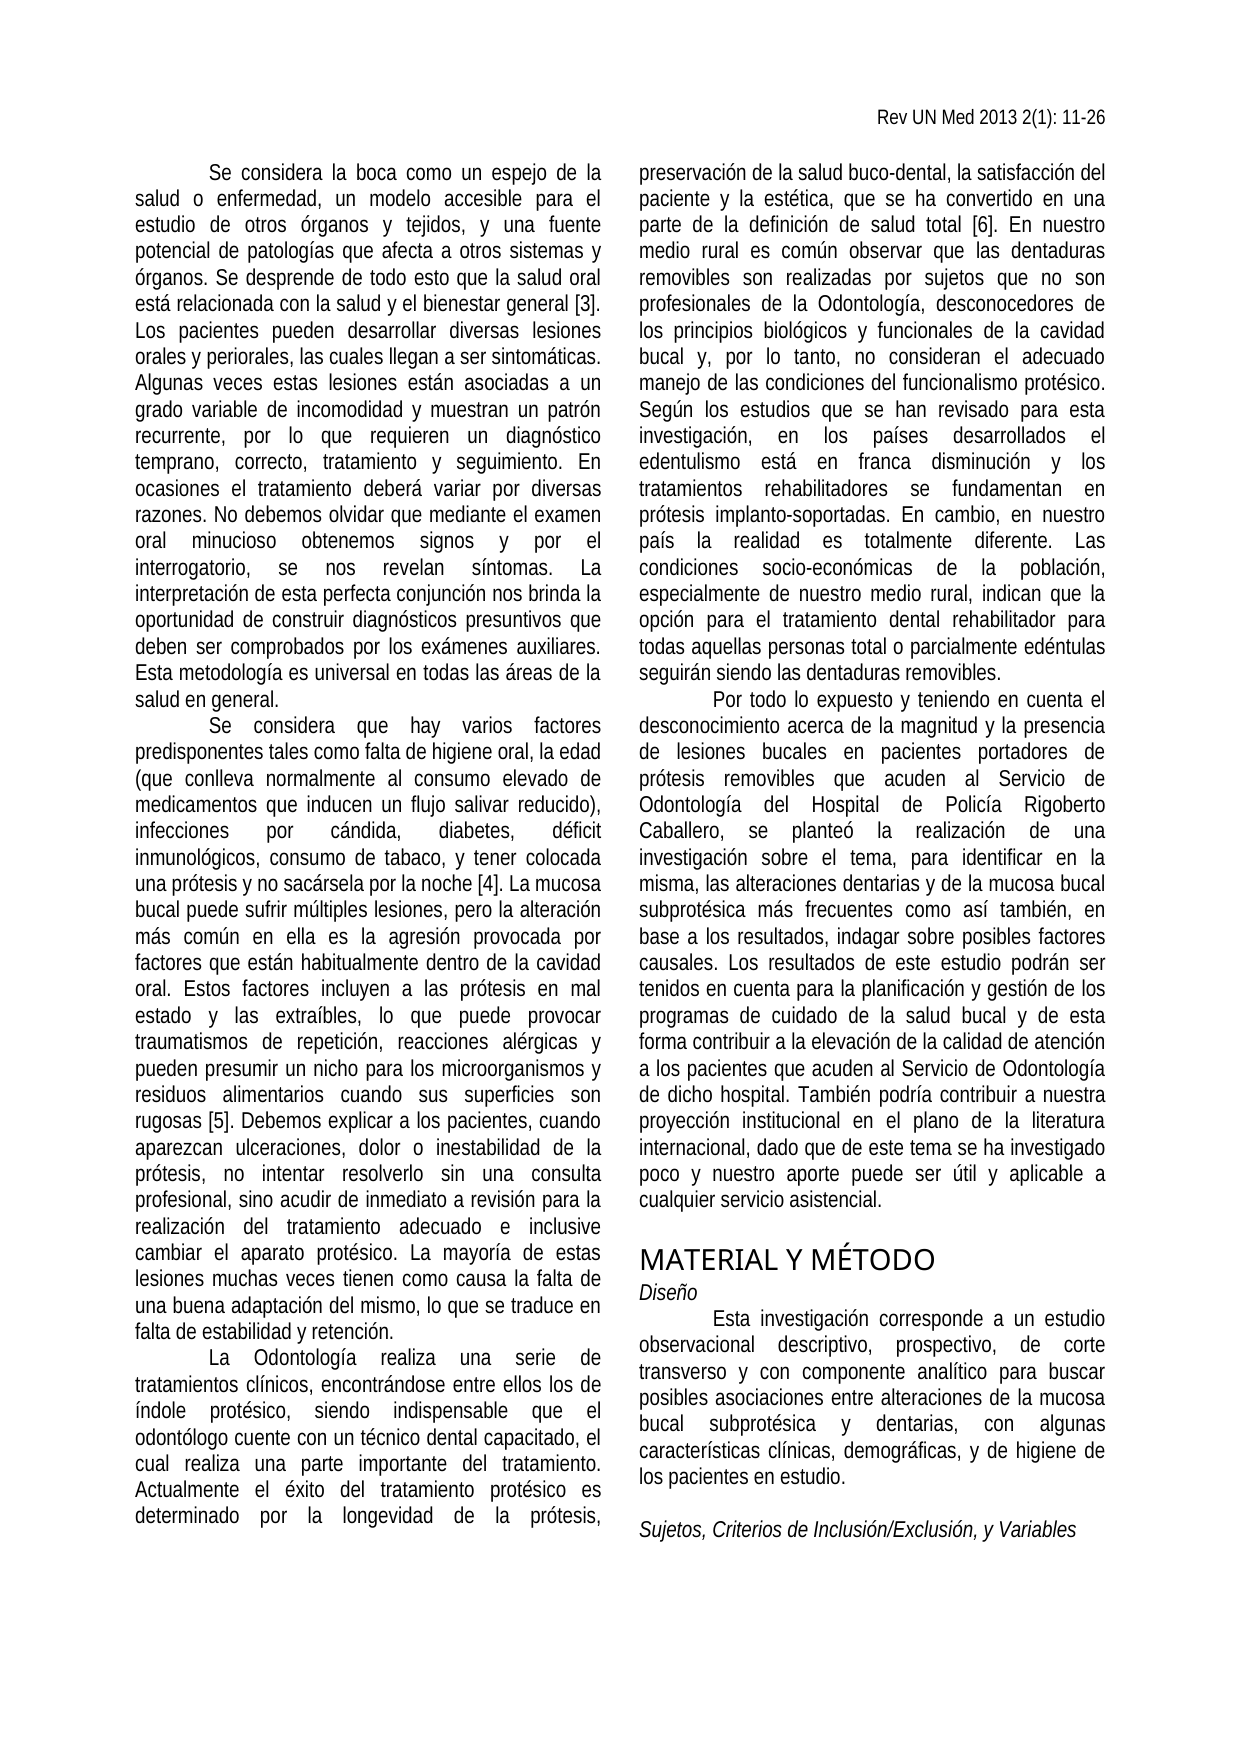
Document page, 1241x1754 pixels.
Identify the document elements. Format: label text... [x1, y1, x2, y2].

text preservación de la salud buco-dental, la satisfacción del paciente y la estética, que se ha convertido en una parte de la definición de salud total [6]. En nuestro medio rural es común observar que las dentaduras removibles son realizadas por sujetos que no son profesionales de la Odontología, desconocedores de los principios biológicos y funcionales de la cavidad bucal y, por lo tanto, no consideran el adecuado manejo de las condiciones del funcionalismo protésico. Según los estudios que se han revisado para esta investigación, en los países desarrollados el edentulismo está en franca disminución y los tratamientos rehabilitadores se fundamentan en prótesis implanto-soportadas. En cambio, en nuestro país la realidad es totalmente diferente. Las condiciones socio-económicas de la población, especialmente de nuestro medio rural, indican que la opción para el tratamiento dental rehabilitador para todas aquellas personas total o parcialmente edéntulas seguirán siendo las dentaduras removibles. [639, 158, 1106, 686]
text Sujetos, Criterios de Inclusión/Exclusión, y Variables [639, 1516, 1106, 1542]
text Se considera la boca como un espejo de la salud o enfermedad, un modelo accesible para el estudio de otros órganos y tejidos, y una fuente potencial de patologías que afecta a otros sistemas y órganos. Se desprende de todo esto que la salud oral está relacionada con la salud y el bienestar general [3]. Los pacientes pueden desarrollar diversas lesiones orales y periorales, las cuales llegan a ser sintomáticas. Algunas veces estas lesiones están asociadas a un grado variable de incomodidad y muestran un patrón recurrente, por lo que requieren un diagnóstico temprano, correcto, tratamiento y seguimiento. En ocasiones el tratamiento deberá variar por diversas razones. No debemos olvidar que mediante el examen oral minucioso obtenemos signos y por el interrogatorio, se nos revelan síntomas. La interpretación de esta perfecta conjunción nos brinda la oportunidad de construir diagnósticos presuntivos que deben ser comprobados por los exámenes auxiliares. Esta metodología es universal en todas las áreas de la salud en general. [135, 158, 601, 712]
text Se considera que hay varios factores predisponentes tales como falta de higiene oral, la edad (que conlleva normalmente al consumo elevado de medicamentos que inducen un flujo salivar reducido), infecciones por cándida, diabetes, déficit inmunológicos, consumo de tabaco, y tener colocada una prótesis y no sacársela por la noche [4]. La mucosa bucal puede sufrir múltiples lesiones, pero la alteración más común en ella es la agresión provocada por factores que están habitualmente dentro de la cavidad oral. Estos factores incluyen a las prótesis en mal estado y las extraíbles, lo que puede provocar traumatismos de repetición, reacciones alérgicas y pueden presumir un nicho para los microorganismos y residuos alimentarios cuando sus superficies son rugosas [5]. Debemos explicar a los pacientes, cuando aparezcan ulceraciones, dolor o inestabilidad de la prótesis, no intentar resolverlo sin una consulta profesional, sino acudir de inmediato a revisión para la realización del tratamiento adecuado e inclusive cambiar el aparato protésico. La mayoría de estas lesiones muchas veces tienen como causa la falta de una buena adaptación del mismo, lo que se traduce en falta de estabilidad y retención. [135, 712, 601, 1344]
text Por todo lo expuesto y teniendo en cuenta el desconocimiento acerca de la magnitud y la presencia de lesiones bucales en pacientes portadores de prótesis removibles que acuden al Servicio de Odontología del Hospital de Policía Rigoberto Caballero, se planteó la realización de una investigación sobre el tema, para identificar en la misma, las alteraciones dentarias y de la mucosa bucal subprotésica más frecuentes como así también, en base a los resultados, indagar sobre posibles factores causales. Los resultados de este estudio podrán ser tenidos en cuenta para la planificación y gestión de los programas de cuidado de la salud bucal y de esta forma contribuir a la elevación de la calidad de atención a los pacientes que acuden al Servicio de Odontología de dicho hospital. También podría contribuir a nuestra proyección institucional en el plano de la literatura internacional, dado que de este tema se ha investigado poco y nuestro aporte puede ser útil y aplicable a cualquier servicio asistencial. [639, 686, 1106, 1213]
text Esta investigación corresponde a un estudio observacional descriptivo, prospectivo, de corte transverso y con componente analítico para buscar posibles asociaciones entre alteraciones de la mucosa bucal subprotésica y dentarias, con algunas características clínicas, demográficas, y de higiene de los pacientes en estudio. [639, 1305, 1106, 1489]
text Diseño [639, 1279, 1106, 1305]
subtitle MATERIAL Y MÉTODO [639, 1239, 1106, 1279]
text La Odontología realiza una serie de tratamientos clínicos, encontrándose entre ellos los de índole protésico, siendo indispensable que el odontólogo cuente con un técnico dental capacitado, el cual realiza una parte importante del tratamiento. Actualmente el éxito del tratamiento protésico es determinado por la longevidad de la prótesis, [135, 1344, 601, 1529]
